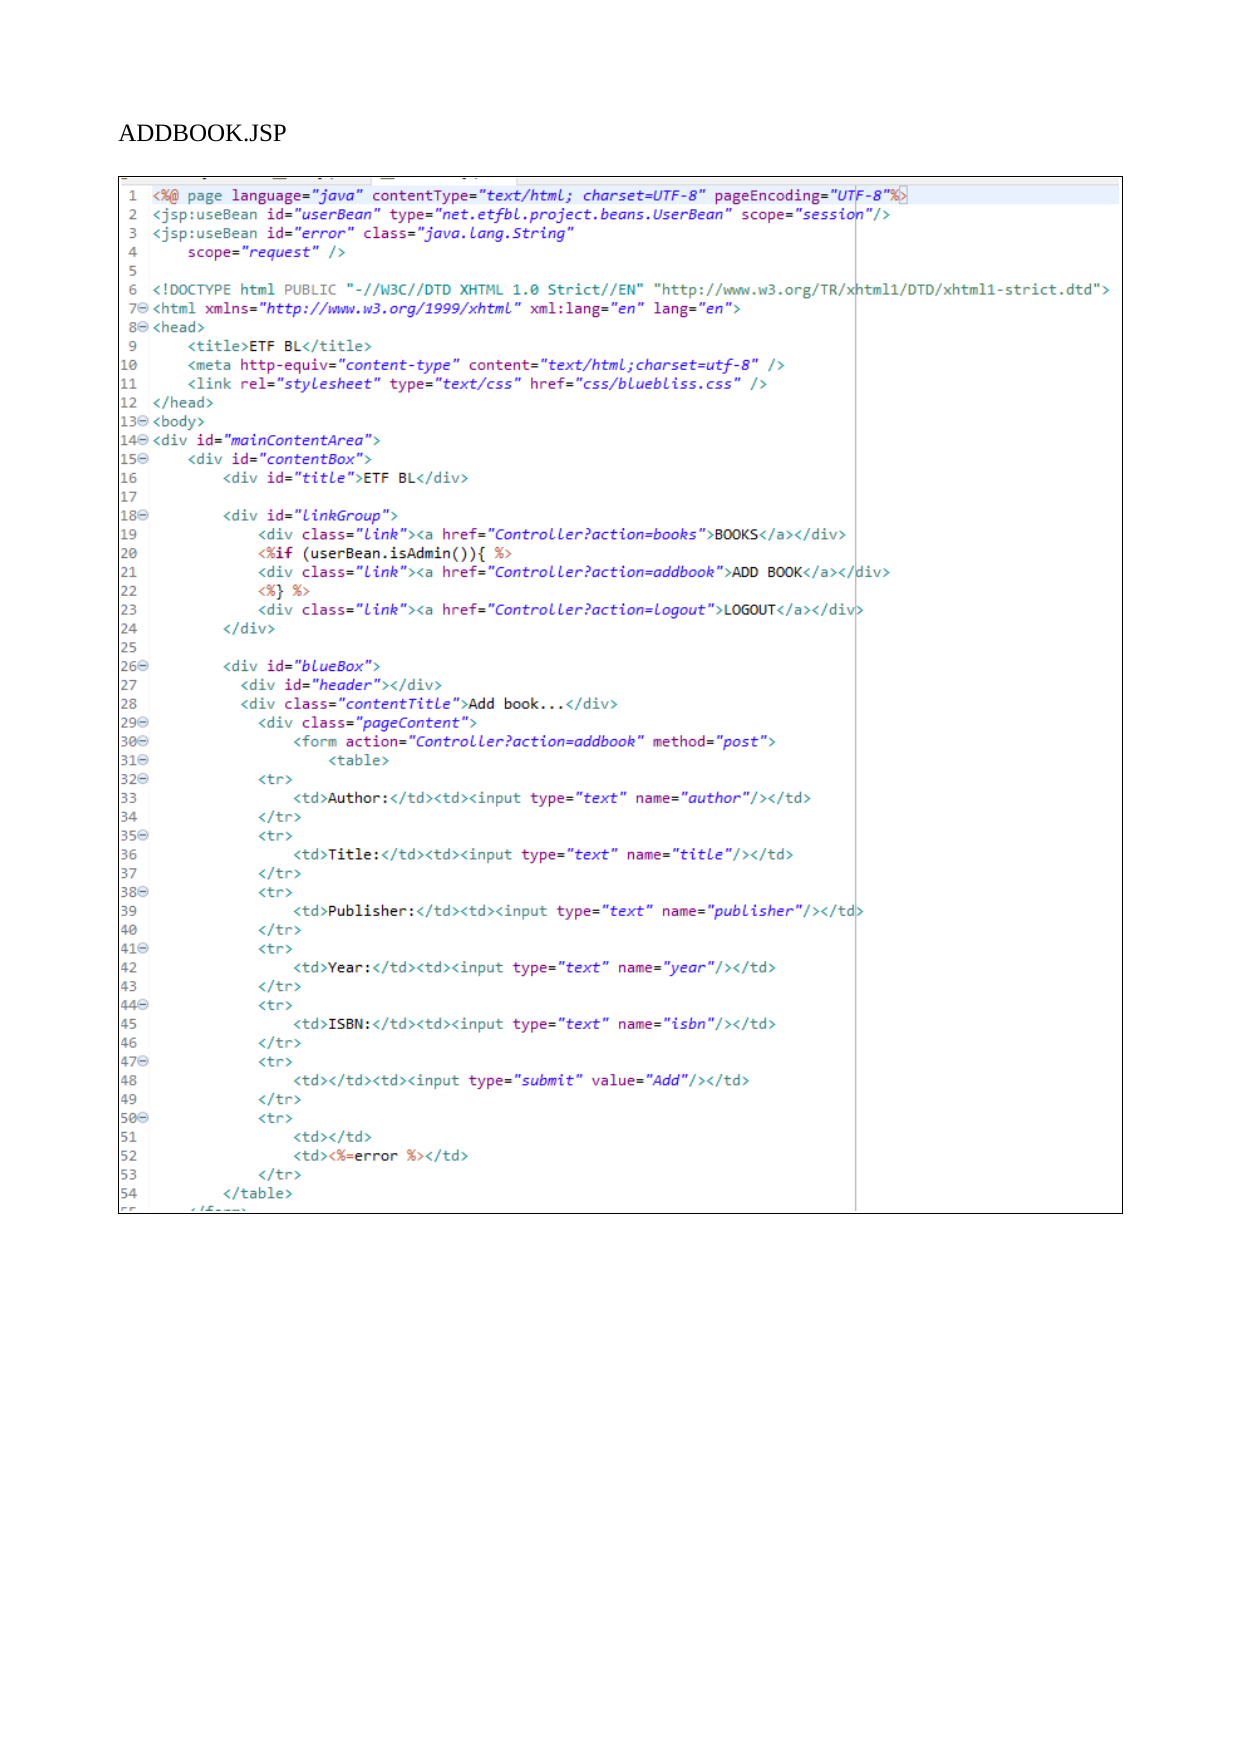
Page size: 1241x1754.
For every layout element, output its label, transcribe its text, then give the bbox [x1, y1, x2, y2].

text ADDBOOK.JSP [118, 118, 1122, 147]
picture [121, 178, 1119, 1211]
